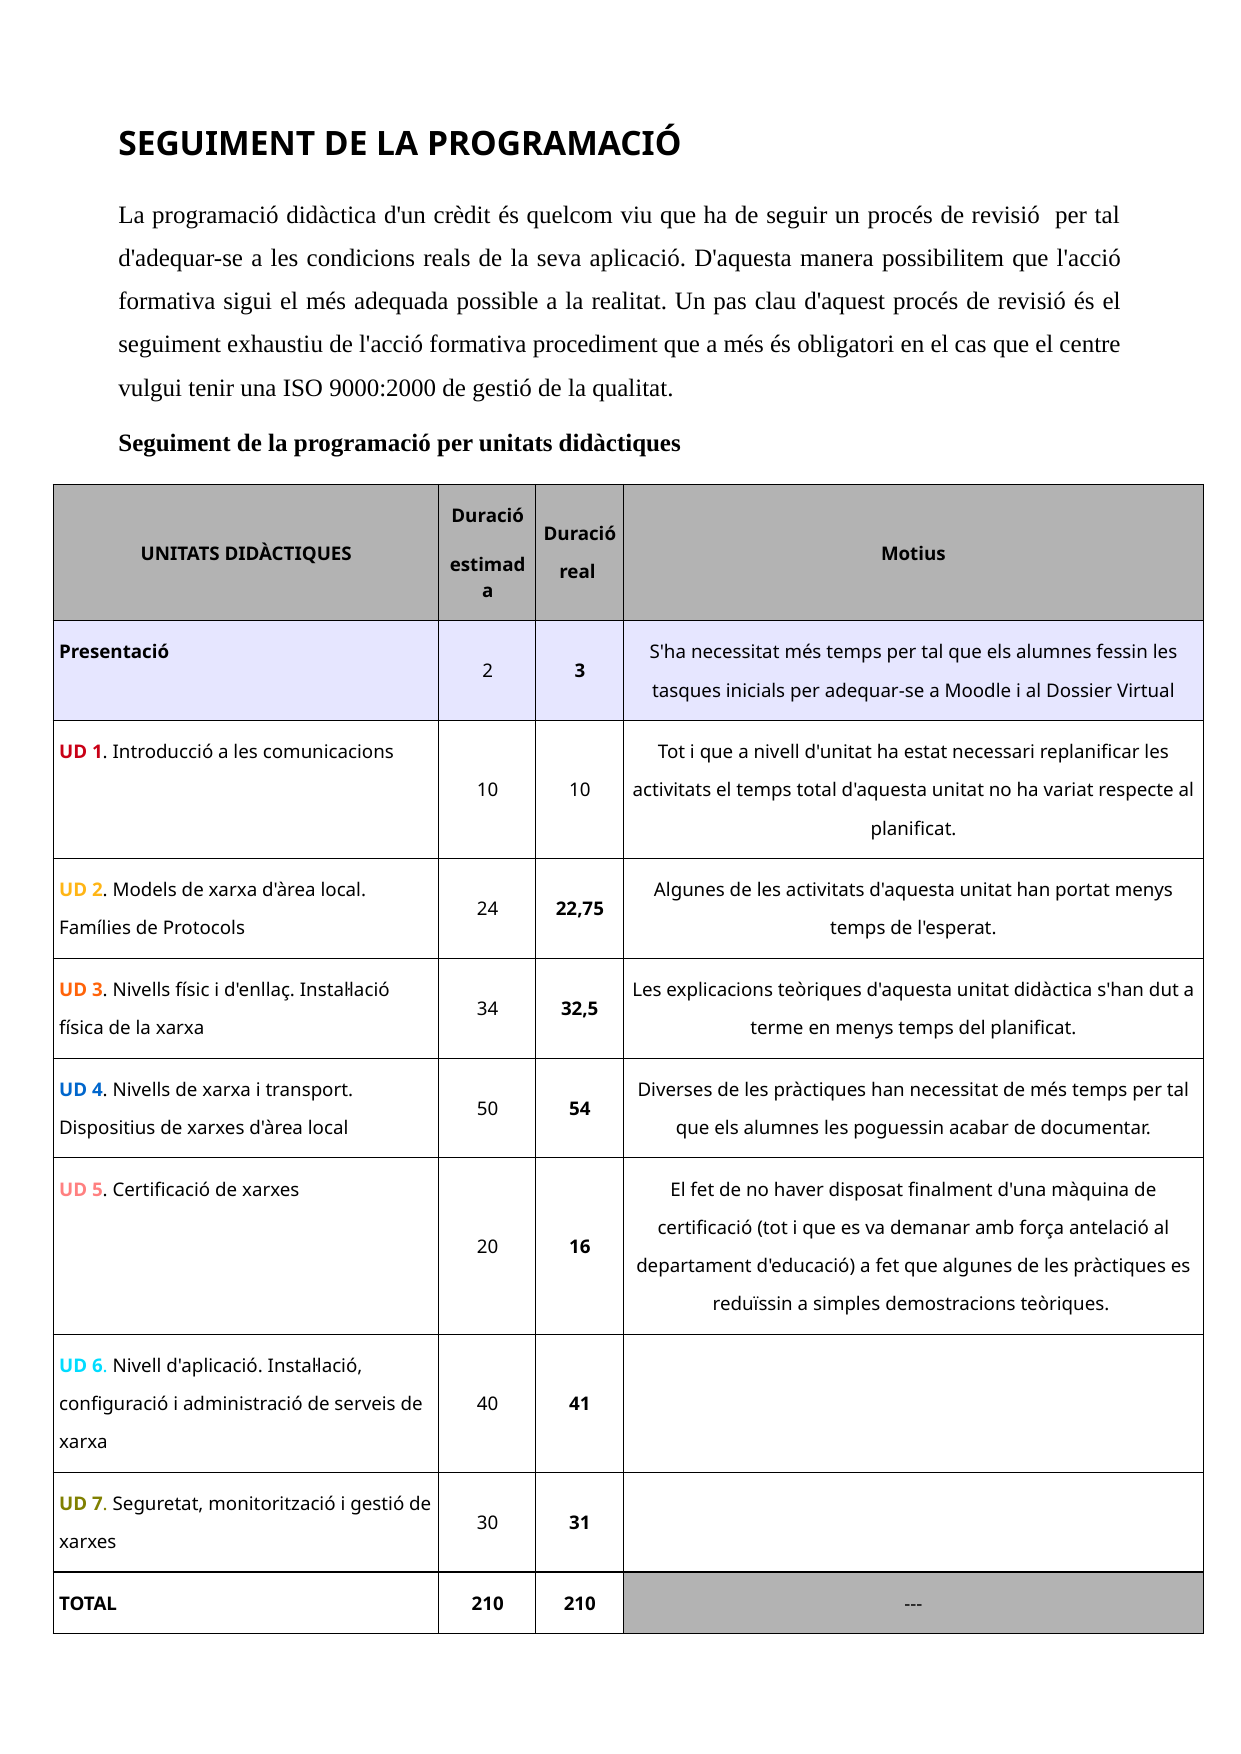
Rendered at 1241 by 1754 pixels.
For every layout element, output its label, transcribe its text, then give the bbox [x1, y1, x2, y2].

table_header UNITATS DIDÀCTIQUES [54, 485, 438, 620]
table_header Duració real [536, 485, 623, 620]
table_cell El fet de no haver disposat finalment d'una màquina de certificació (tot i que es va demanar amb força antelació al departament d'educació) a fet que algunes de les pràctiques es reduïssin a simples demostracions teòriques. [624, 1158, 1203, 1333]
table_cell 2 [439, 621, 535, 720]
table_cell Algunes de les activitats d'aquesta unitat han portat menys temps de l'esperat. [624, 859, 1203, 958]
table_cell Tot i que a nivell d'unitat ha estat necessari replanificar les activitats el temps total d'aquesta unitat no ha variat respecte al planificat. [624, 721, 1203, 858]
table_cell Diverses de les pràctiques han necessitat de més temps per tal que els alumnes les poguessin acabar de documentar. [624, 1059, 1203, 1157]
table_header Motius [624, 485, 1203, 620]
table_cell UD 7. Seguretat, monitorització i gestió de xarxes [54, 1473, 438, 1571]
table_cell UD 4. Nivells de xarxa i transport. Dispositius de xarxes d'àrea local [54, 1059, 438, 1157]
text Seguiment de la programació per unitats didàctiques [118, 428, 1122, 457]
table_cell 24 [439, 859, 535, 958]
table_cell UD 3. Nivells físic i d'enllaç. Instal·lació física de la xarxa [54, 959, 438, 1057]
text La programació didàctica d'un crèdit és quelcom viu que ha de seguir un procés de revisió per tal d'adequar-se a les condicions reals de la seva aplicació. D'aquesta manera possibilitem que l'acció formativa sigui el més adequada possible a la realitat. Un pas clau d'aquest procés de revisió és el seguiment exhaustiu de l'acció formativa procediment que a més és obligatori en el cas que el centre vulgui tenir una ISO 9000:2000 de gestió de la qualitat. [118, 200, 1122, 401]
table_cell UD 6. Nivell d'aplicació. Instal·lació, configuració i administració de serveis de xarxa [54, 1335, 438, 1472]
table_cell 10 [536, 721, 623, 858]
table_cell 30 [439, 1473, 535, 1571]
table_cell 16 [536, 1158, 623, 1333]
table_cell TOTAL [54, 1573, 438, 1633]
table_cell UD 2. Models de xarxa d'àrea local. Famílies de Protocols [54, 859, 438, 958]
table_header Duració estimada [439, 485, 535, 620]
table_cell 31 [536, 1473, 623, 1571]
table_cell S'ha necessitat més temps per tal que els alumnes fessin les tasques inicials per adequar-se a Moodle i al Dossier Virtual [624, 621, 1203, 720]
table_cell 20 [439, 1158, 535, 1333]
table_cell --- [624, 1573, 1203, 1633]
table_cell Presentació [54, 621, 438, 720]
table_cell UD 1. Introducció a les comunicacions [54, 721, 438, 858]
subtitle SEGUIMENT DE LA PROGRAMACIÓ [118, 119, 1122, 165]
table_cell 10 [439, 721, 535, 858]
table_cell 32,5 [536, 959, 623, 1057]
table_cell 22,75 [536, 859, 623, 958]
table_cell 210 [536, 1573, 623, 1633]
table_cell 41 [536, 1335, 623, 1472]
table_cell 54 [536, 1059, 623, 1157]
table_cell 3 [536, 621, 623, 720]
table_cell UD 5. Certificació de xarxes [54, 1158, 438, 1333]
table_cell Les explicacions teòriques d'aquesta unitat didàctica s'han dut a terme en menys temps del planificat. [624, 959, 1203, 1057]
table_cell 34 [439, 959, 535, 1057]
table_cell 50 [439, 1059, 535, 1157]
table_cell 40 [439, 1335, 535, 1472]
table_cell [624, 1335, 1203, 1472]
table_cell 210 [439, 1573, 535, 1633]
table_cell [624, 1473, 1203, 1571]
